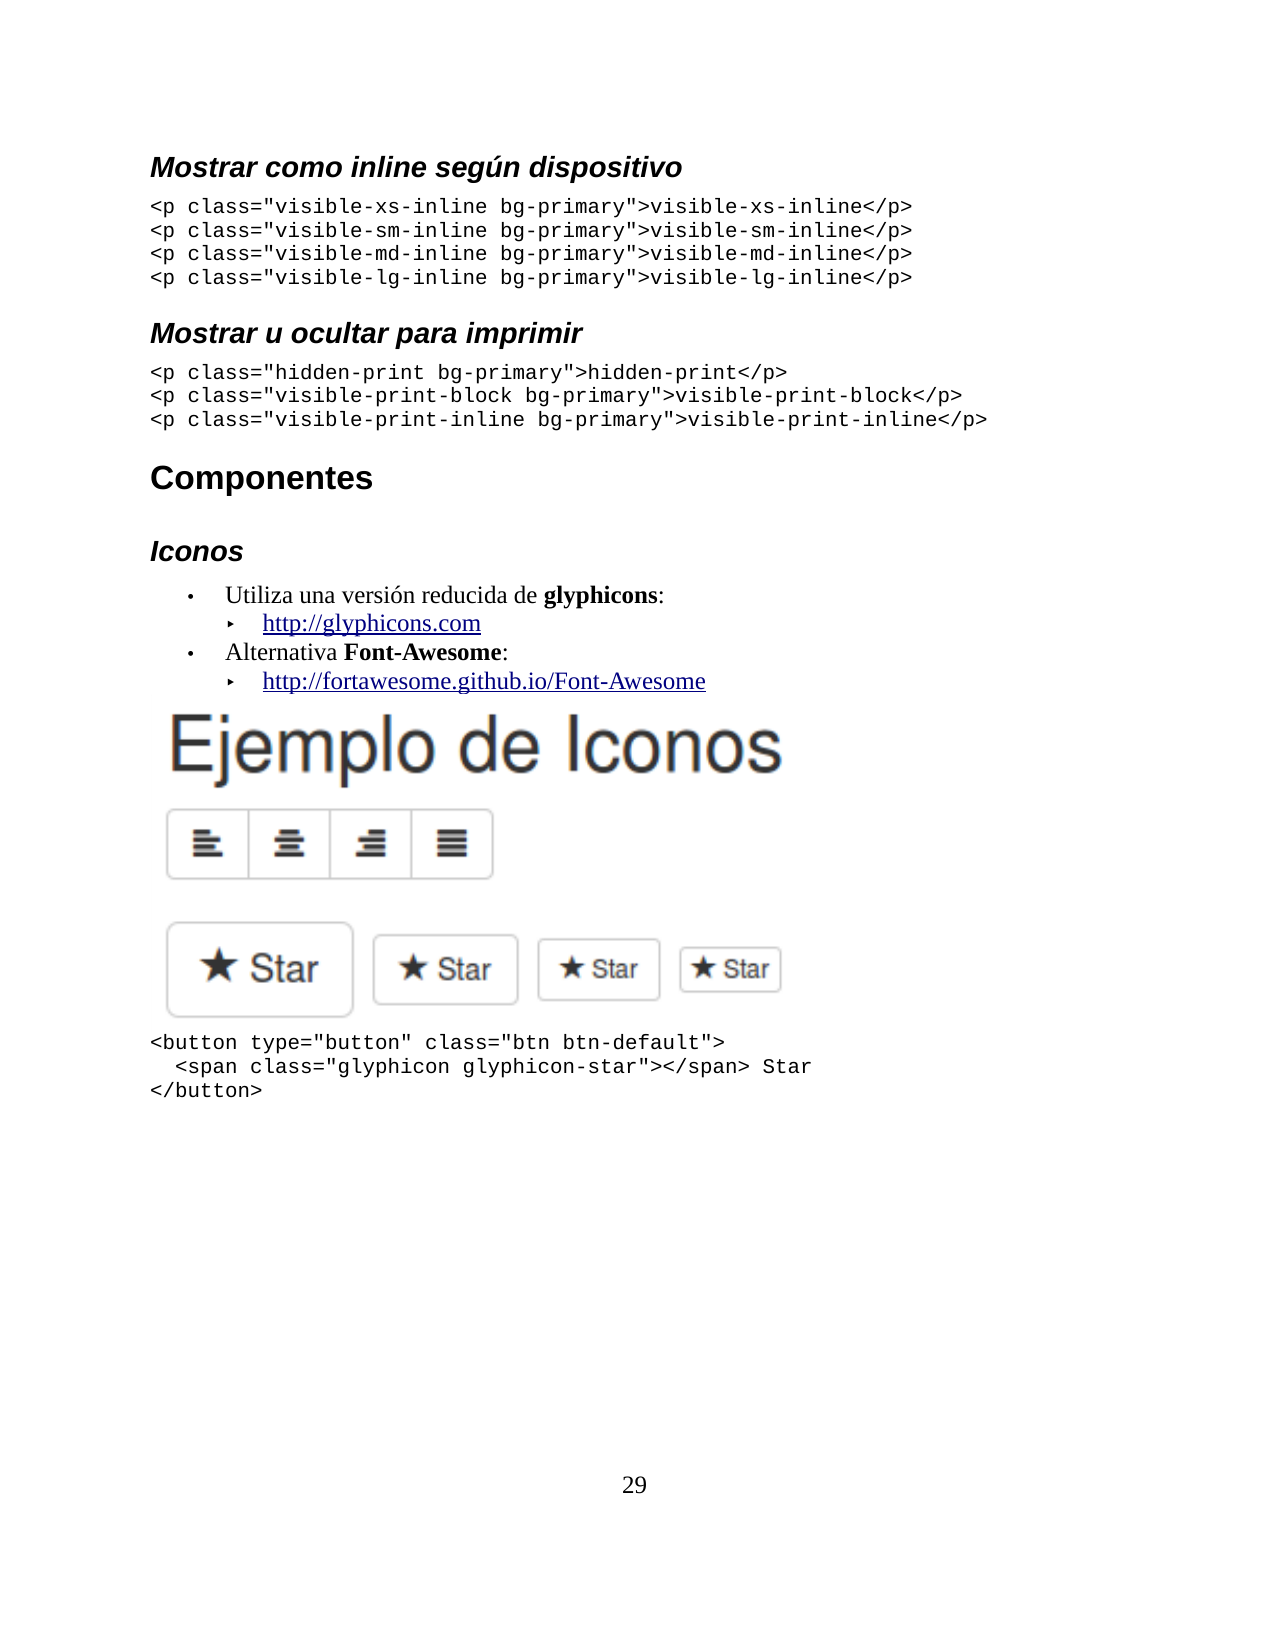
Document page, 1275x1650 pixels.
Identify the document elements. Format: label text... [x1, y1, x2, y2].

text <p class="hidden-print bg-primary">hidden-print</p> [150, 362, 1125, 385]
text <span class="glyphicon glyphicon-star"></span> Star [150, 1056, 1125, 1079]
text <p class="visible-print-block bg-primary">visible-print-block</p> [150, 385, 1125, 409]
text <p class="visible-lg-inline bg-primary">visible-lg-inline</p> [150, 267, 1125, 291]
list Utiliza una versión reducida de glyphicons: [187, 580, 1125, 608]
subtitle Iconos [150, 534, 1125, 567]
subtitle Mostrar u ocultar para imprimir [150, 316, 1125, 349]
text <button type="button" class="btn btn-default"> [150, 1032, 1125, 1056]
subtitle Componentes [150, 458, 1125, 496]
text <p class="visible-md-inline bg-primary">visible-md-inline</p> [150, 243, 1125, 267]
list Alternativa Font-Awesome: [187, 637, 1125, 666]
text <p class="visible-sm-inline bg-primary">visible-sm-inline</p> [150, 220, 1125, 243]
text </button> [150, 1079, 1125, 1103]
list http://glyphicons.com [225, 608, 1125, 637]
text <p class="visible-print-inline bg-primary">visible-print-inline</p> [150, 409, 1125, 433]
picture [150, 694, 803, 1033]
subtitle Mostrar como inline según dispositivo [150, 150, 1125, 183]
text <p class="visible-xs-inline bg-primary">visible-xs-inline</p> [150, 196, 1125, 220]
list http://fortawesome.github.io/Font-Awesome [225, 666, 1125, 695]
